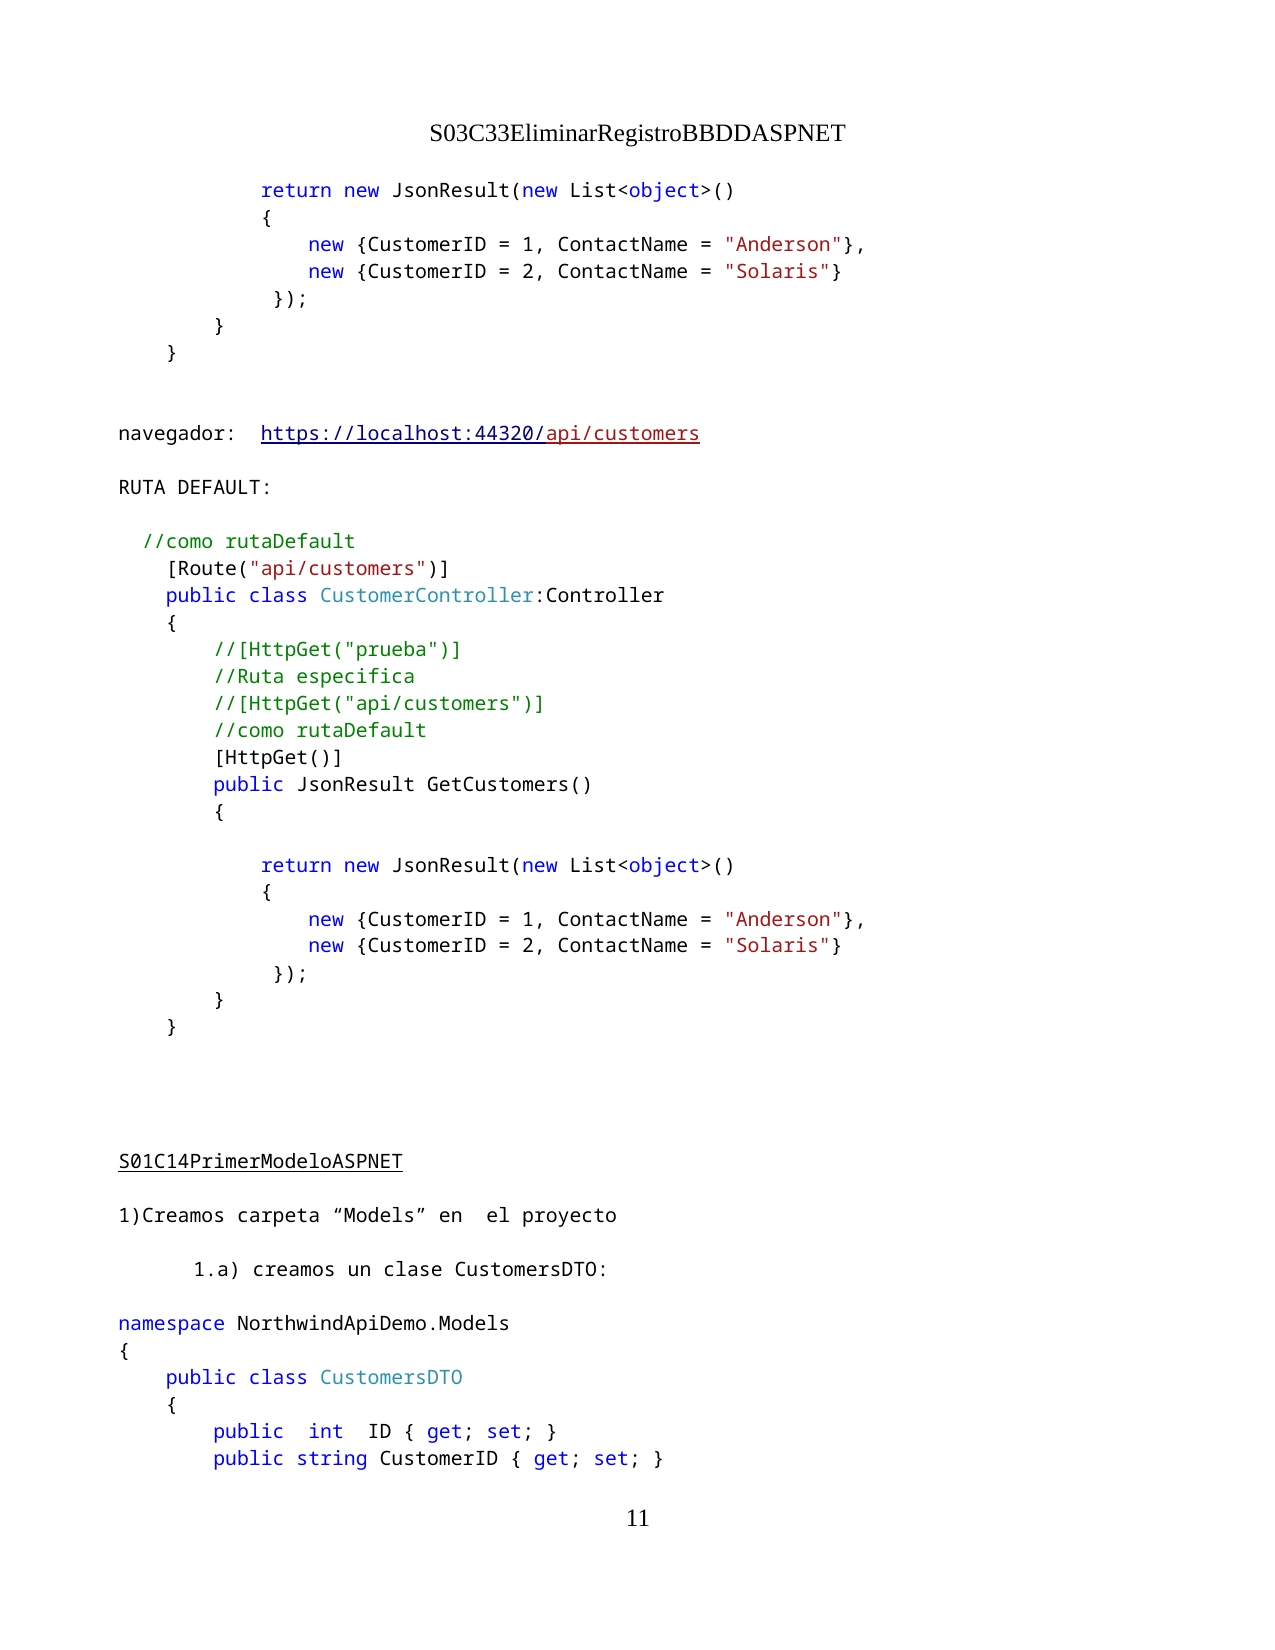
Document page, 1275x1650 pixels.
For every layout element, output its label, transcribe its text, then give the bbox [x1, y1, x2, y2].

text return new JsonResult(new List<object>() [118, 176, 1157, 203]
text public JsonResult GetCustomers() [118, 770, 1157, 797]
text namespace NorthwindApiDemo.Models [118, 1309, 1157, 1336]
text RUTA DEFAULT: [118, 473, 1157, 500]
text { [118, 203, 1157, 230]
text { [118, 878, 1157, 905]
text //como rutaDefault [118, 716, 1157, 743]
text } [118, 1013, 1157, 1040]
text public class CustomersDTO [118, 1363, 1157, 1390]
text }); [118, 959, 1157, 986]
text //[HttpGet("prueba")] [118, 635, 1157, 662]
text } [118, 311, 1157, 338]
text return new JsonResult(new List<object>() [118, 851, 1157, 878]
text public string CustomerID { get; set; } [118, 1444, 1157, 1471]
text 1.a) creamos un clase CustomersDTO: [118, 1256, 1157, 1282]
text new {CustomerID = 1, ContactName = "Anderson"}, [118, 230, 1157, 257]
text //Ruta especifica [118, 662, 1157, 689]
text }); [118, 284, 1157, 311]
text navegador: https://localhost:44320/api/customers [118, 419, 1157, 446]
text public class CustomerController:Controller [118, 581, 1157, 608]
text S01C14PrimerModeloASPNET [118, 1148, 1157, 1174]
text public int ID { get; set; } [118, 1417, 1157, 1444]
text //[HttpGet("api/customers")] [118, 689, 1157, 716]
text //como rutaDefault [118, 527, 1157, 554]
text new {CustomerID = 2, ContactName = "Solaris"} [118, 932, 1157, 959]
text 1)Creamos carpeta “Models” en el proyecto [118, 1202, 1157, 1228]
text new {CustomerID = 1, ContactName = "Anderson"}, [118, 905, 1157, 932]
text } [118, 338, 1157, 365]
text } [118, 986, 1157, 1013]
text { [118, 797, 1157, 824]
text [HttpGet()] [118, 743, 1157, 770]
text { [118, 608, 1157, 635]
text { [118, 1336, 1157, 1363]
text { [118, 1390, 1157, 1417]
text new {CustomerID = 2, ContactName = "Solaris"} [118, 257, 1157, 284]
text [Route("api/customers")] [118, 554, 1157, 581]
